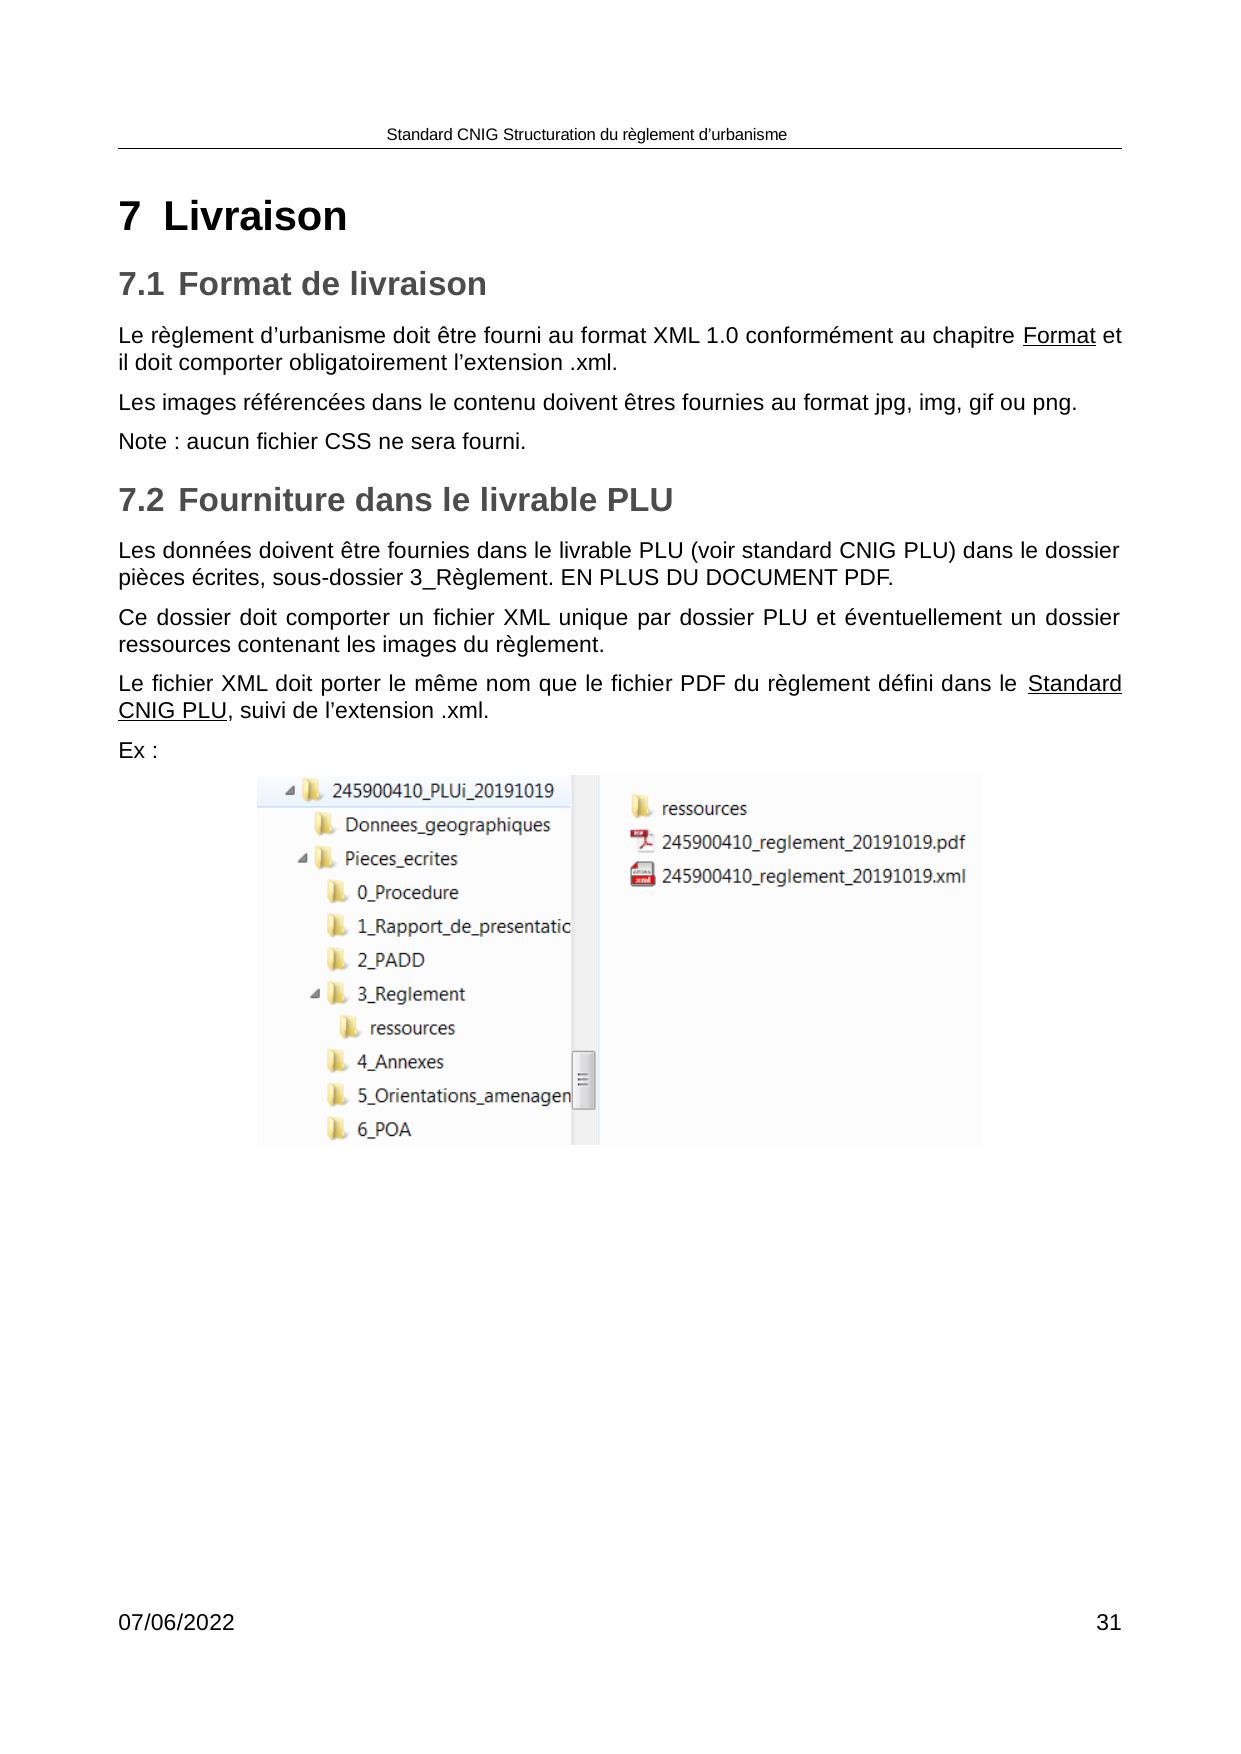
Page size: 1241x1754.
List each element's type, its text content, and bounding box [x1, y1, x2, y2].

subtitle Fourniture dans le livrable PLU [118, 479, 1122, 518]
text Les données doivent être fournies dans le livrable PLU (voir standard CNIG PLU) dans le dossier pièces écrites, sous-dossier 3_Règlement. EN PLUS DU DOCUMENT PDF. [118, 536, 1122, 590]
text Le règlement d’urbanisme doit être fourni au format XML 1.0 conformément au chapitre Format et il doit comporter obligatoirement l’extension .xml. [118, 321, 1122, 375]
subtitle Format de livraison [118, 264, 1122, 303]
text Ce dossier doit comporter un fichier XML unique par dossier PLU et éventuellement un dossier ressources contenant les images du règlement. [118, 603, 1122, 657]
text Ex : [118, 736, 1122, 763]
text Note : aucun fichier CSS ne sera fourni. [118, 427, 1122, 454]
text Les images référencées dans le contenu doivent êtres fournies au format jpg, img, gif ou png. [118, 388, 1122, 415]
picture [256, 775, 984, 1145]
subtitle Livraison [118, 192, 1122, 239]
text Le fichier XML doit porter le même nom que le fichier PDF du règlement défini dans le Standard CNIG PLU, suivi de l’extension .xml. [118, 669, 1122, 724]
